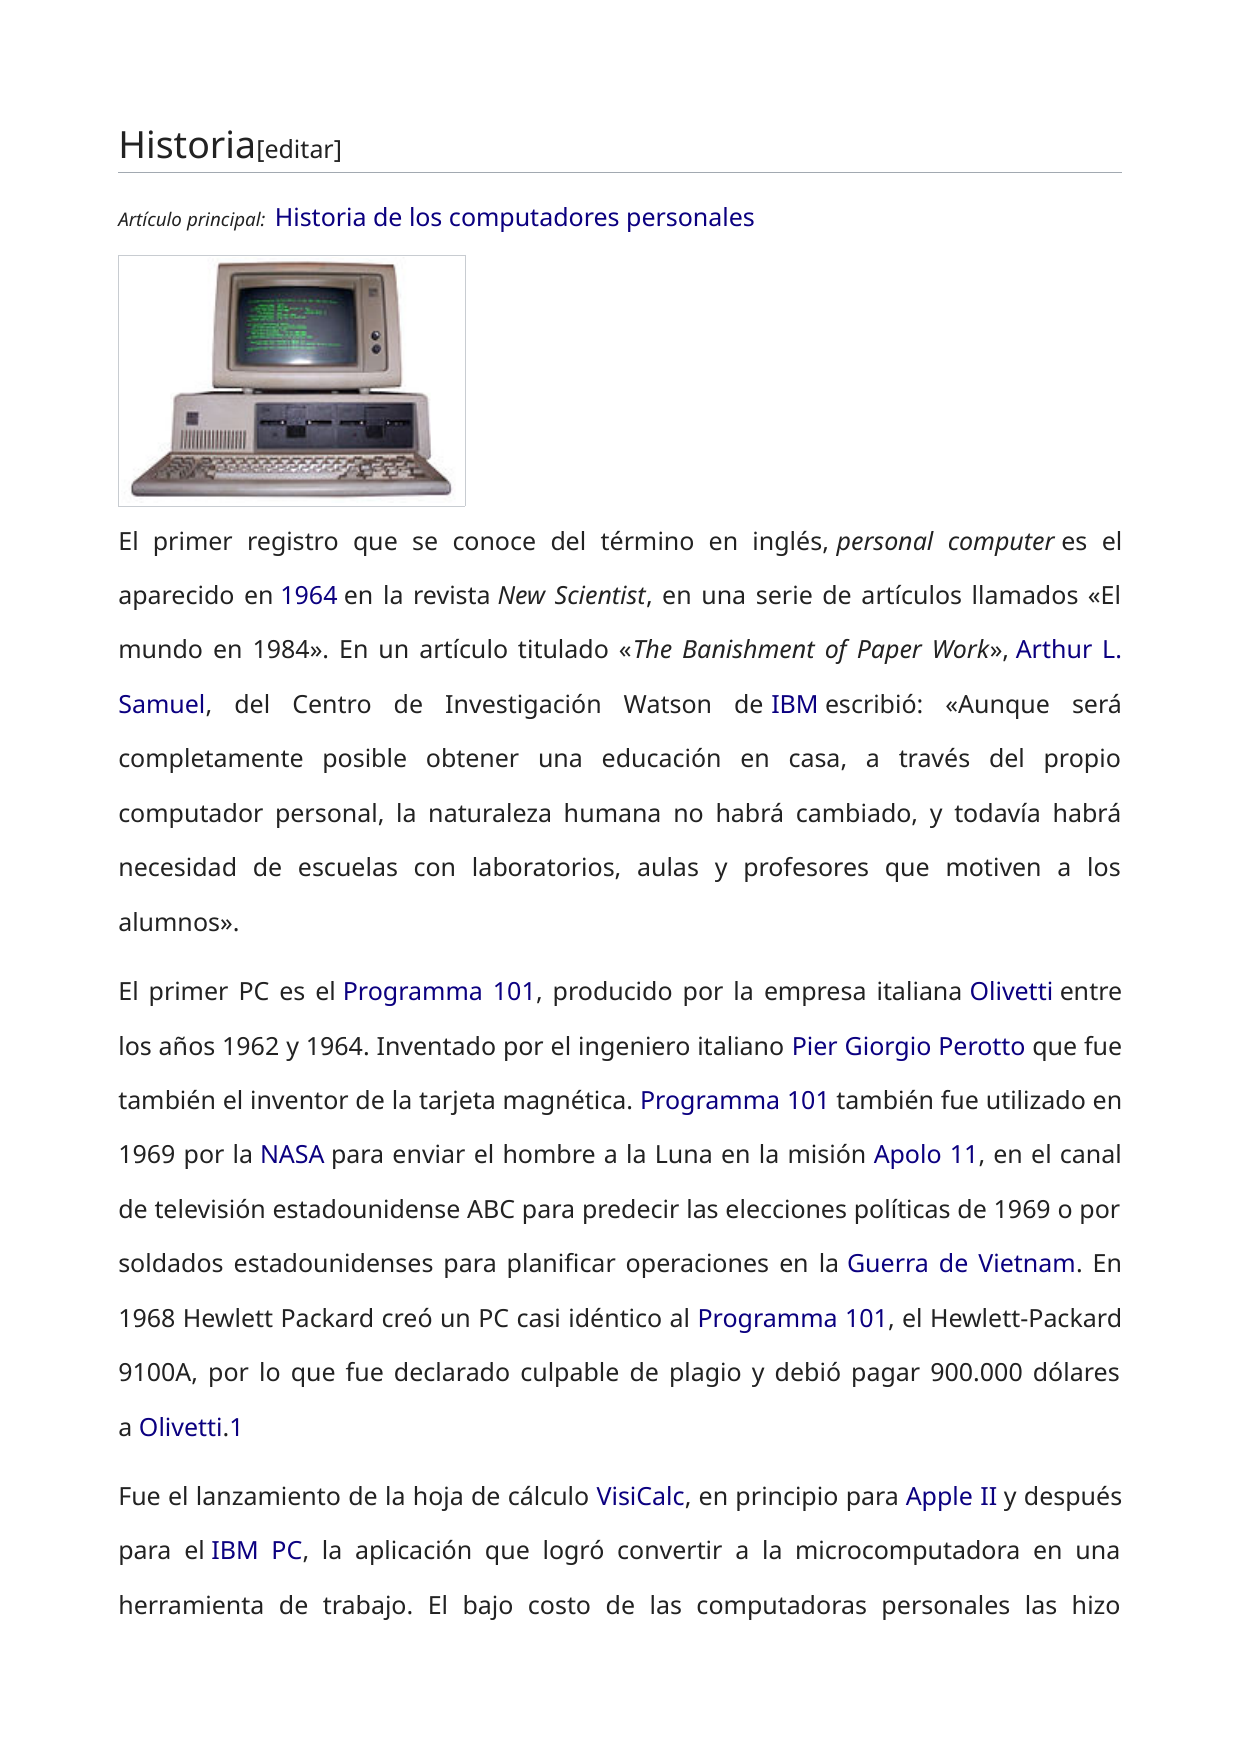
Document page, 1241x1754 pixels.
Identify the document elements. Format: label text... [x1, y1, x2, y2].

text Fue el lanzamiento de la hoja de cálculo VisiCalc, en principio para Apple II y después para el IBM PC, la aplicación que logró convertir a la microcomputadora en una herramienta de trabajo. El bajo costo de las computadoras personales las hizo [118, 1478, 1122, 1622]
text El primer registro que se conoce del término en inglés, personal computer es el aparecido en 1964 en la revista New Scientist, en una serie de artículos llamados «El mundo en 1984». En un artículo titulado «The Banishment of Paper Work», Arthur L. Samuel, del Centro de Investigación Watson de IBM escribió: «Aunque será completamente posible obtener una educación en casa, a través del propio computador personal, la naturaleza humana no habrá cambiado, y todavía habrá necesidad de escuelas con laboratorios, aulas y profesores que motiven a los alumnos». [118, 523, 1122, 939]
picture [121, 257, 462, 503]
text Artículo principal: Historia de los computadores personales [118, 200, 1122, 234]
subtitle Historia[editar] [118, 118, 1122, 172]
text El primer PC es el Programma 101, producido por la empresa italiana Olivetti entre los años 1962 y 1964. Inventado por el ingeniero italiano Pier Giorgio Perotto que fue también el inventor de la tarjeta magnética. Programma 101 también fue utilizado en 1969 por la NASA para enviar el hombre a la Luna en la misión Apolo 11, en el canal de televisión estadounidense ABC para predecir las elecciones políticas de 1969 o por soldados estadounidenses para planificar operaciones en la Guerra de Vietnam. En 1968 Hewlett Packard creó un PC casi idéntico al Programma 101, el Hewlett-Packard 9100A, por lo que fue declarado culpable de plagio y debió pagar 900.000 dólares a Olivetti.1 [118, 974, 1122, 1443]
